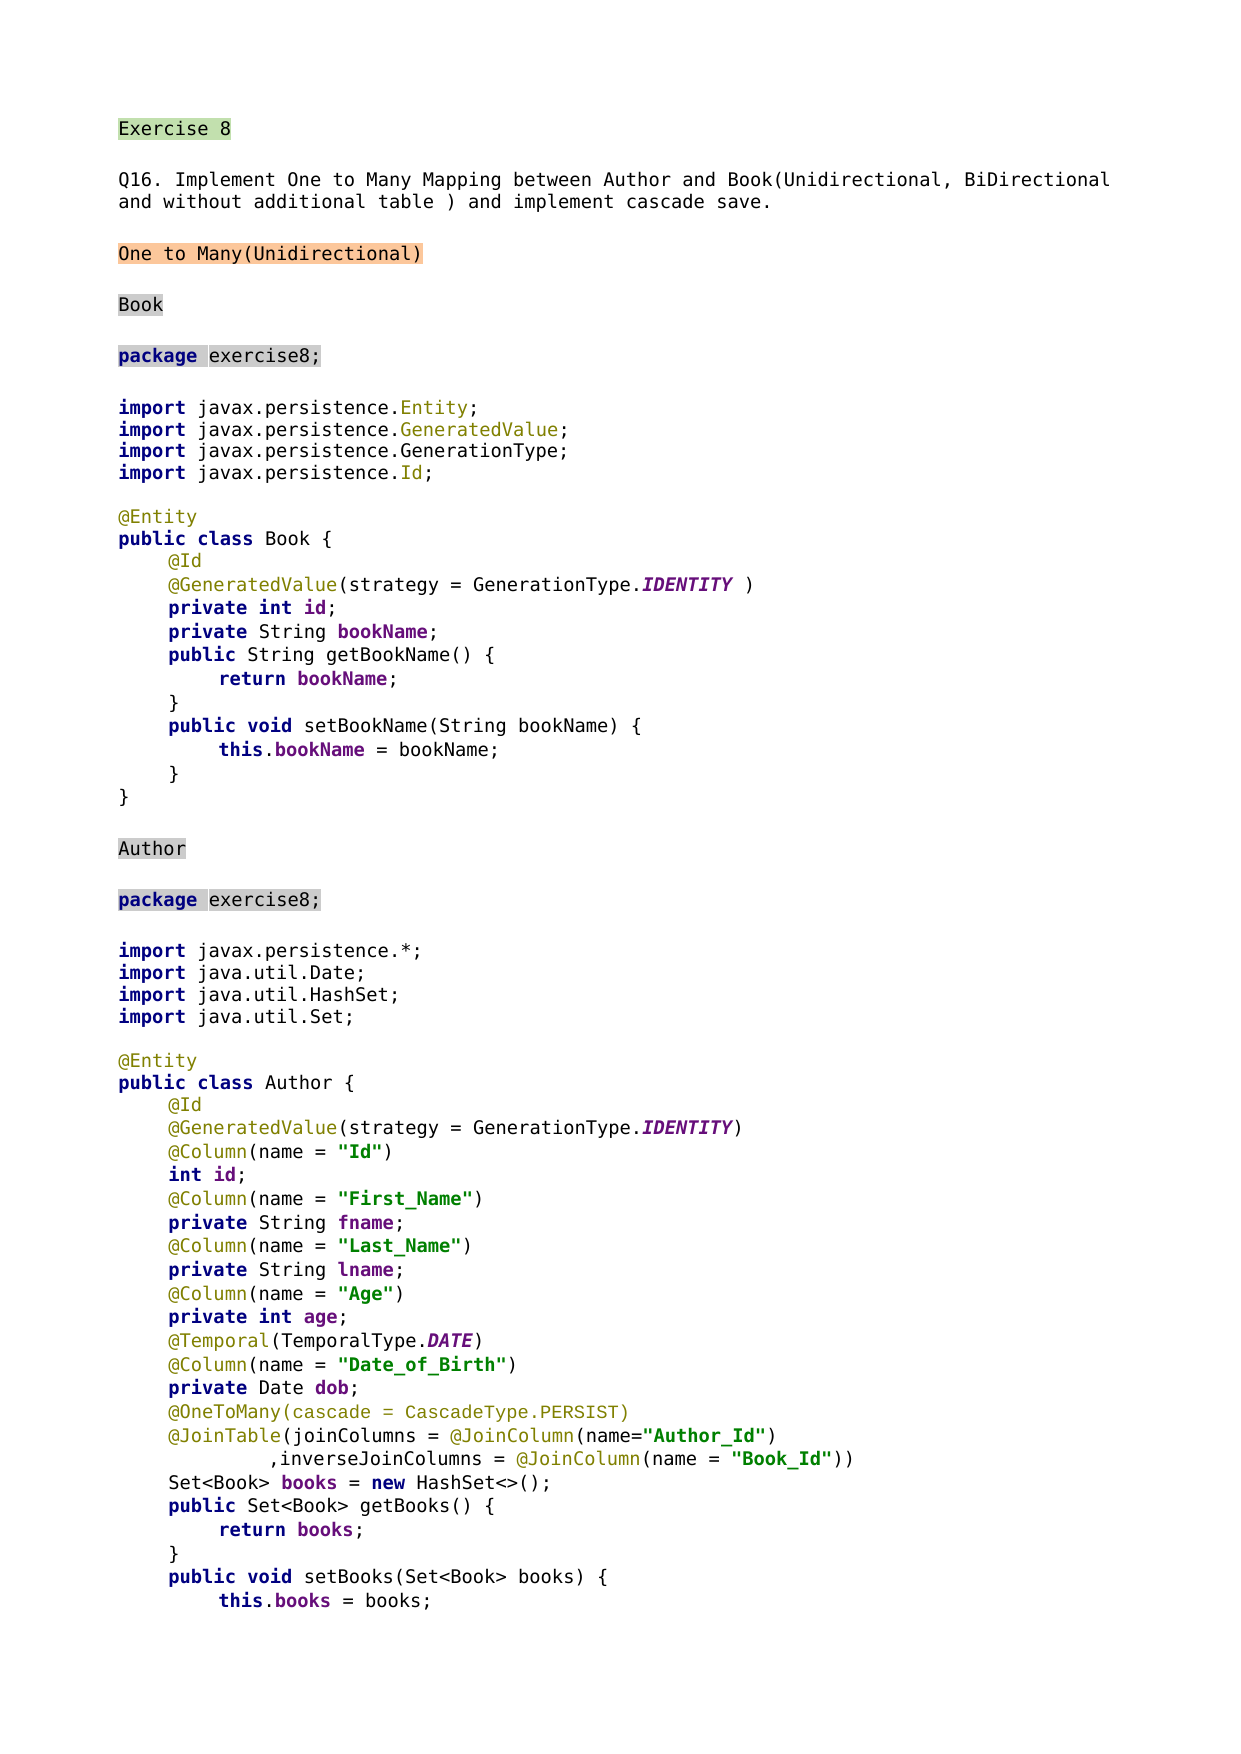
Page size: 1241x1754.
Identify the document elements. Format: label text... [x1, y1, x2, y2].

text public class Author { [118, 1072, 1122, 1093]
text private String bookName; [118, 621, 1122, 644]
text private int age; [118, 1306, 1122, 1330]
text } [118, 1543, 1122, 1566]
text } [118, 692, 1122, 715]
text ,inverseJoinColumns = @JoinColumn(name = "Book_Id")) [118, 1448, 1122, 1472]
text import javax.persistence.Entity; [118, 397, 1122, 419]
text public class Book { [118, 528, 1122, 550]
text } [118, 763, 1122, 786]
text @GeneratedValue(strategy = GenerationType.IDENTITY ) [118, 573, 1122, 597]
text @Column(name = "Last_Name") [118, 1235, 1122, 1259]
text Book [118, 294, 1122, 316]
text public String getBookName() { [118, 644, 1122, 668]
text import javax.persistence.GenerationType; [118, 441, 1122, 462]
text @OneToMany(cascade = CascadeType.PERSIST) [118, 1401, 1122, 1424]
text } [118, 786, 1122, 808]
text @Entity [118, 506, 1122, 528]
text @Temporal(TemporalType.DATE) [118, 1330, 1122, 1354]
text import java.util.Set; [118, 1006, 1122, 1028]
text this.books = books; [118, 1590, 1122, 1614]
text @JoinTable(joinColumns = @JoinColumn(name="Author_Id") [118, 1424, 1122, 1448]
text package exercise8; [118, 345, 1122, 367]
text private Date dob; [118, 1377, 1122, 1401]
text @Column(name = "Date_of_Birth") [118, 1354, 1122, 1377]
text Author [118, 838, 1122, 859]
text @Entity [118, 1050, 1122, 1072]
text import java.util.HashSet; [118, 984, 1122, 1006]
text One to Many(Unidirectional) [118, 243, 1122, 264]
text this.bookName = bookName; [118, 739, 1122, 763]
text import javax.persistence.Id; [118, 462, 1122, 484]
text package exercise8; [118, 889, 1122, 911]
text @Column(name = "Age") [118, 1283, 1122, 1306]
text private String fname; [118, 1212, 1122, 1235]
text @Id [118, 550, 1122, 573]
text private int id; [118, 597, 1122, 621]
text import javax.persistence.*; [118, 940, 1122, 962]
text Set<Book> books = new HashSet<>(); [118, 1472, 1122, 1496]
text return bookName; [118, 668, 1122, 692]
text Q16. Implement One to Many Mapping between Author and Book(Unidirectional, BiDirectional and without additional table ) and implement cascade save. [118, 169, 1122, 213]
text @Id [118, 1093, 1122, 1117]
text public void setBookName(String bookName) { [118, 715, 1122, 739]
text @Column(name = "First_Name") [118, 1188, 1122, 1212]
text @Column(name = "Id") [118, 1141, 1122, 1164]
text int id; [118, 1164, 1122, 1188]
text @GeneratedValue(strategy = GenerationType.IDENTITY) [118, 1117, 1122, 1141]
text public void setBooks(Set<Book> books) { [118, 1566, 1122, 1590]
text return books; [118, 1519, 1122, 1543]
text Exercise 8 [118, 118, 1122, 140]
text import java.util.Date; [118, 962, 1122, 984]
text import javax.persistence.GeneratedValue; [118, 419, 1122, 441]
text private String lname; [118, 1259, 1122, 1283]
text public Set<Book> getBooks() { [118, 1496, 1122, 1519]
